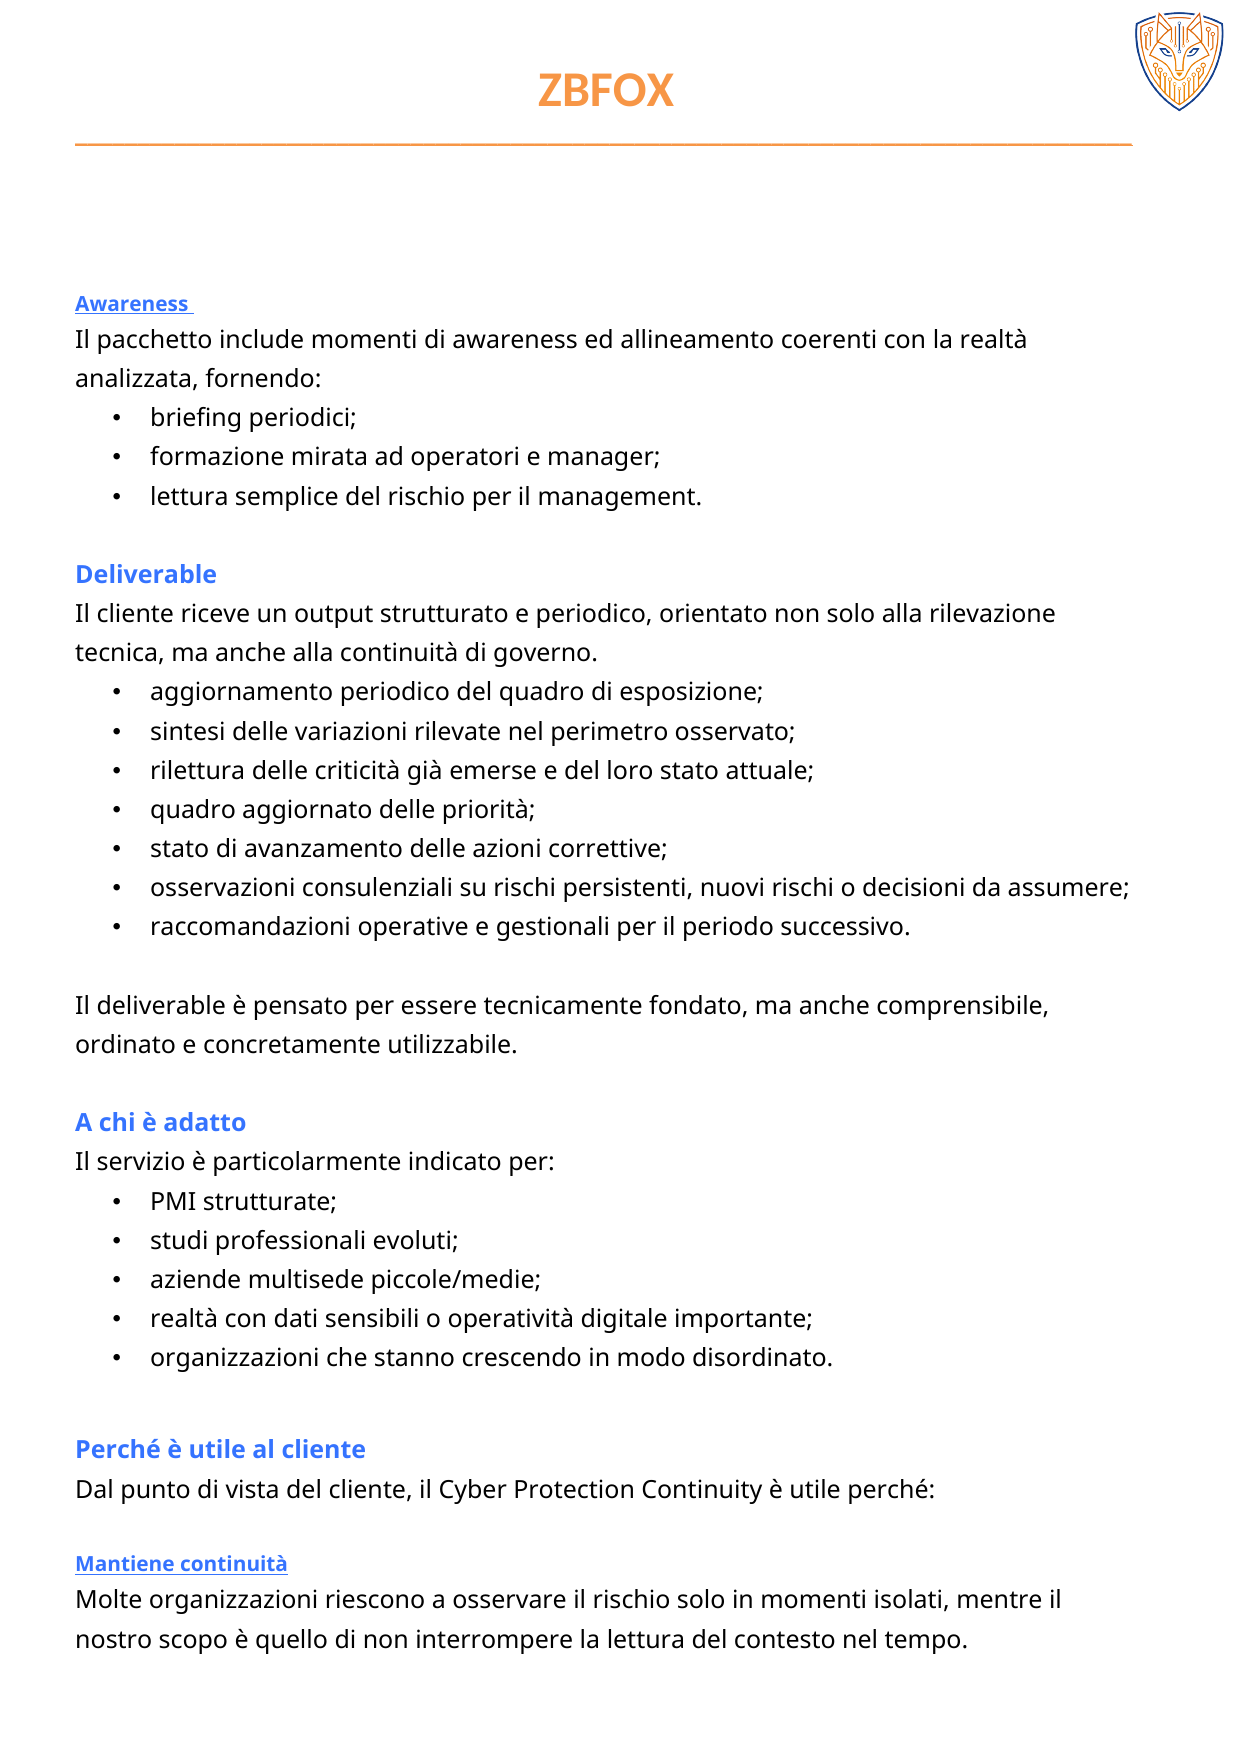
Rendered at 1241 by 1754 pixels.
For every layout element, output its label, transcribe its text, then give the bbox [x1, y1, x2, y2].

text Il pacchetto include momenti di awareness ed allineamento coerenti con la realtà analizzata, fornendo: [75, 321, 1137, 395]
text Il servizio è particolarmente indicato per: [75, 1144, 1137, 1178]
text Molte organizzazioni riescono a osservare il rischio solo in momenti isolati, mentre il nostro scopo è quello di non interrompere la lettura del contesto nel tempo. [75, 1582, 1137, 1655]
text A chi è adatto [75, 1105, 1137, 1139]
text Dal punto di vista del cliente, il Cyber Protection Continuity è utile perché: [75, 1471, 1137, 1505]
list stato di avanzamento delle azioni correttive; [112, 831, 1137, 865]
picture [1128, 5, 1230, 121]
text Il deliverable è pensato per essere tecnicamente fondato, ma anche comprensibile, ordinato e concretamente utilizzabile. [75, 987, 1137, 1061]
list studi professionali evoluti; [112, 1222, 1137, 1256]
list briefing periodici; [112, 400, 1137, 434]
text Perché è utile al cliente [75, 1432, 1137, 1466]
text Deliverable [75, 556, 1137, 591]
list rilettura delle criticità già emerse e del loro stato attuale; [112, 752, 1137, 786]
list sintesi delle variazioni rilevate nel perimetro osservato; [112, 713, 1137, 747]
list lettura semplice del rischio per il management. [112, 478, 1137, 512]
list aziende multisede piccole/medie; [112, 1261, 1137, 1296]
list realtà con dati sensibili o operatività digitale importante; [112, 1301, 1137, 1335]
list formazione mirata ad operatori e manager; [112, 439, 1137, 473]
list osservazioni consulenziali su rischi persistenti, nuovi rischi o decisioni da assumere; [112, 870, 1137, 904]
text Il cliente riceve un output strutturato e periodico, orientato non solo alla rilevazione tecnica, ma anche alla continuità di governo. [75, 596, 1137, 669]
list quadro aggiornato delle priorità; [112, 791, 1137, 826]
list organizzazioni che stanno crescendo in modo disordinato. [112, 1340, 1137, 1374]
text Awareness [75, 289, 1137, 317]
list aggiornamento periodico del quadro di esposizione; [112, 674, 1137, 708]
list PMI strutturate; [112, 1183, 1137, 1217]
list raccomandazioni operative e gestionali per il periodo successivo. [112, 909, 1137, 943]
text Mantiene continuità [75, 1549, 1137, 1578]
